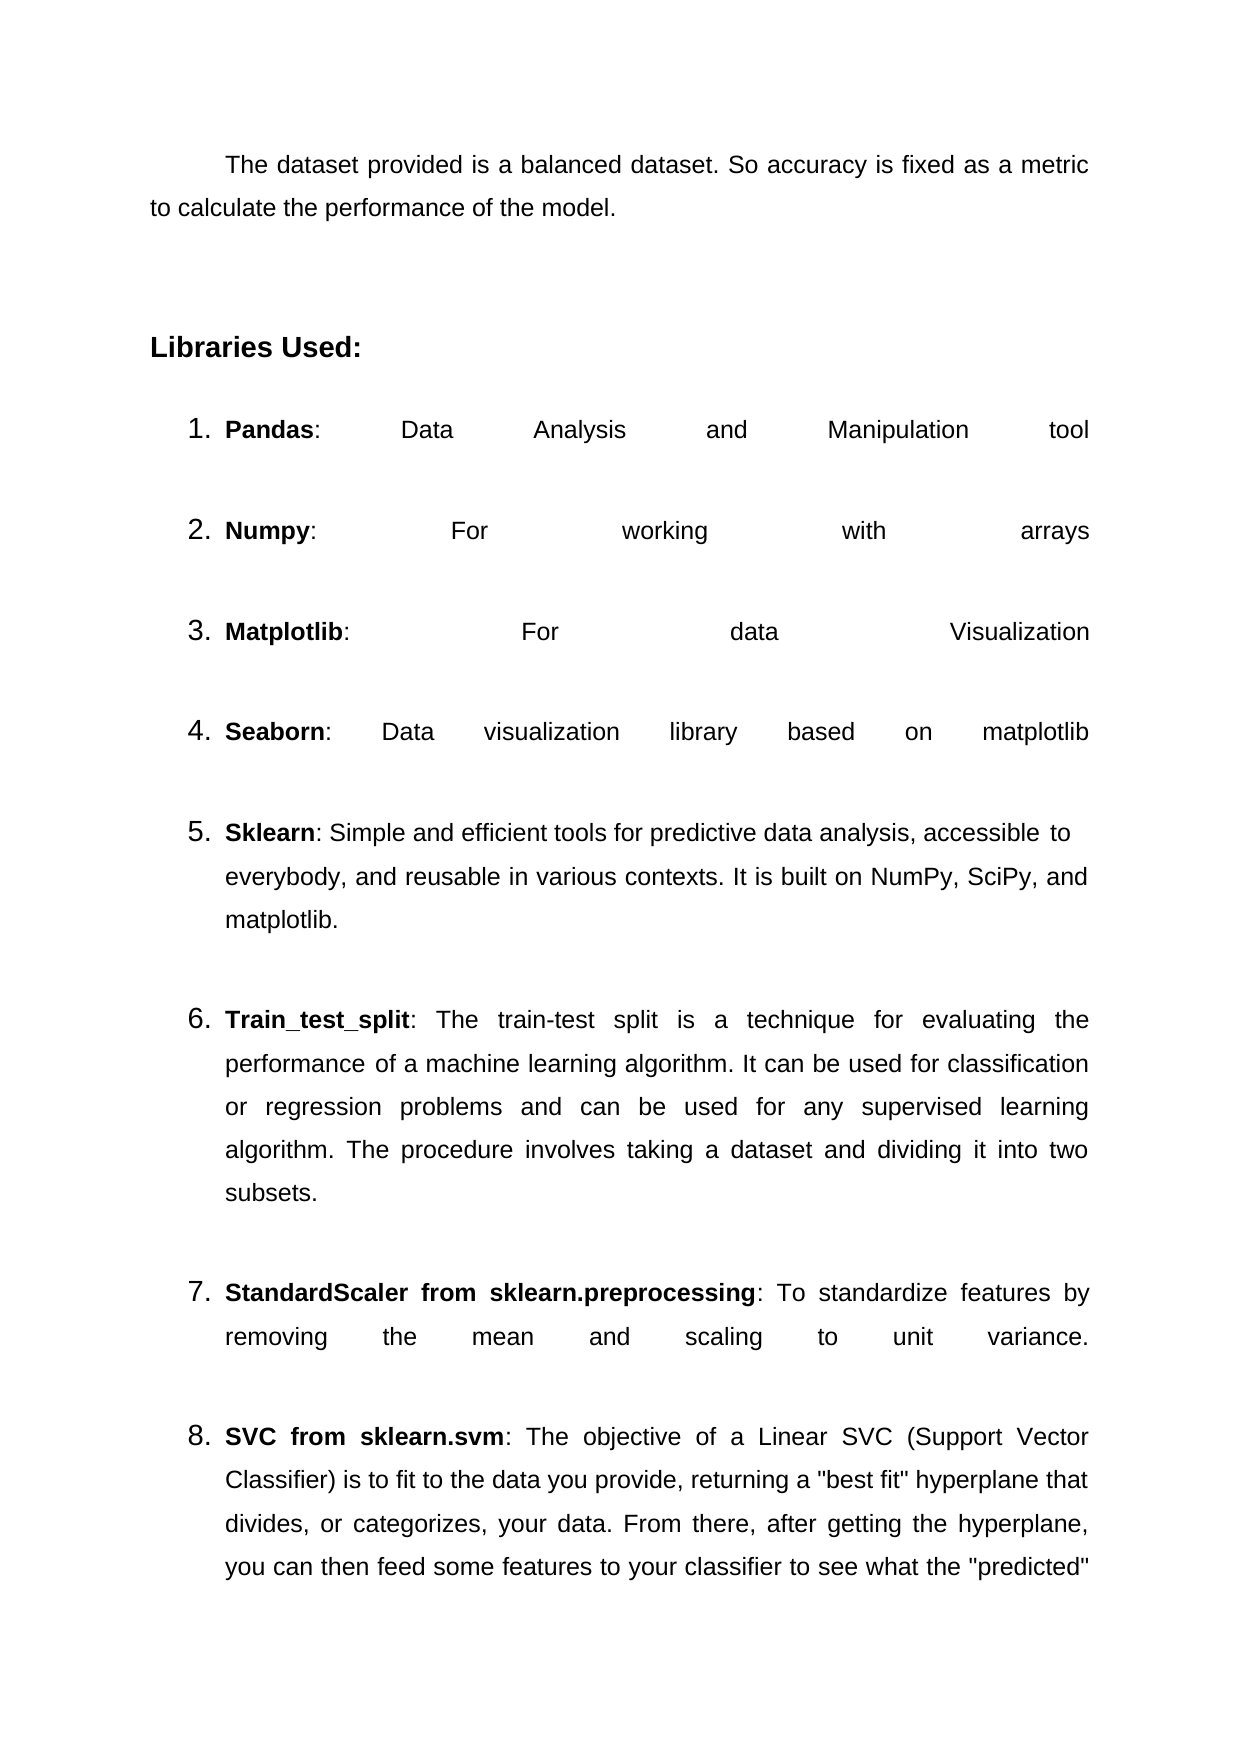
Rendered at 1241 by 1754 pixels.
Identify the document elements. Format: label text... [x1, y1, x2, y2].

list Sklearn: Simple and efficient tools for predictive data analysis, accessible to everybody, and reusable in various contexts. It is built on NumPy, SciPy, and matplotlib. [187, 814, 1090, 984]
list Numpy: For working with arrays [187, 512, 1090, 596]
list Train_test_split: The train-test split is a technique for evaluating the performance of a machine learning algorithm. It can be used for classification or regression problems and can be used for any supervised learning algorithm. The procedure involves taking a dataset and dividing it into two subsets. [187, 1001, 1090, 1257]
list Matplotlib: For data Visualization [187, 612, 1090, 696]
list StandardScaler from sklearn.preprocessing: To standardize features by removing the mean and scaling to unit variance. [187, 1274, 1090, 1401]
text The dataset provided is a balanced dataset. So accuracy is fixed as a metric to calculate the performance of the model. [150, 150, 1090, 222]
list Seaborn: Data visualization library based on matplotlib [187, 713, 1090, 797]
list SVC from sklearn.svm: The objective of a Linear SVC (Support Vector Classifier) is to fit to the data you provide, returning a "best fit" hyperplane that divides, or categorizes, your data. From there, after getting the hyperplane, you can then feed some features to your classifier to see what the "predicted" [187, 1417, 1090, 1580]
text Libraries Used: [150, 330, 1090, 363]
list Pandas: Data Analysis and Manipulation tool [187, 411, 1090, 495]
